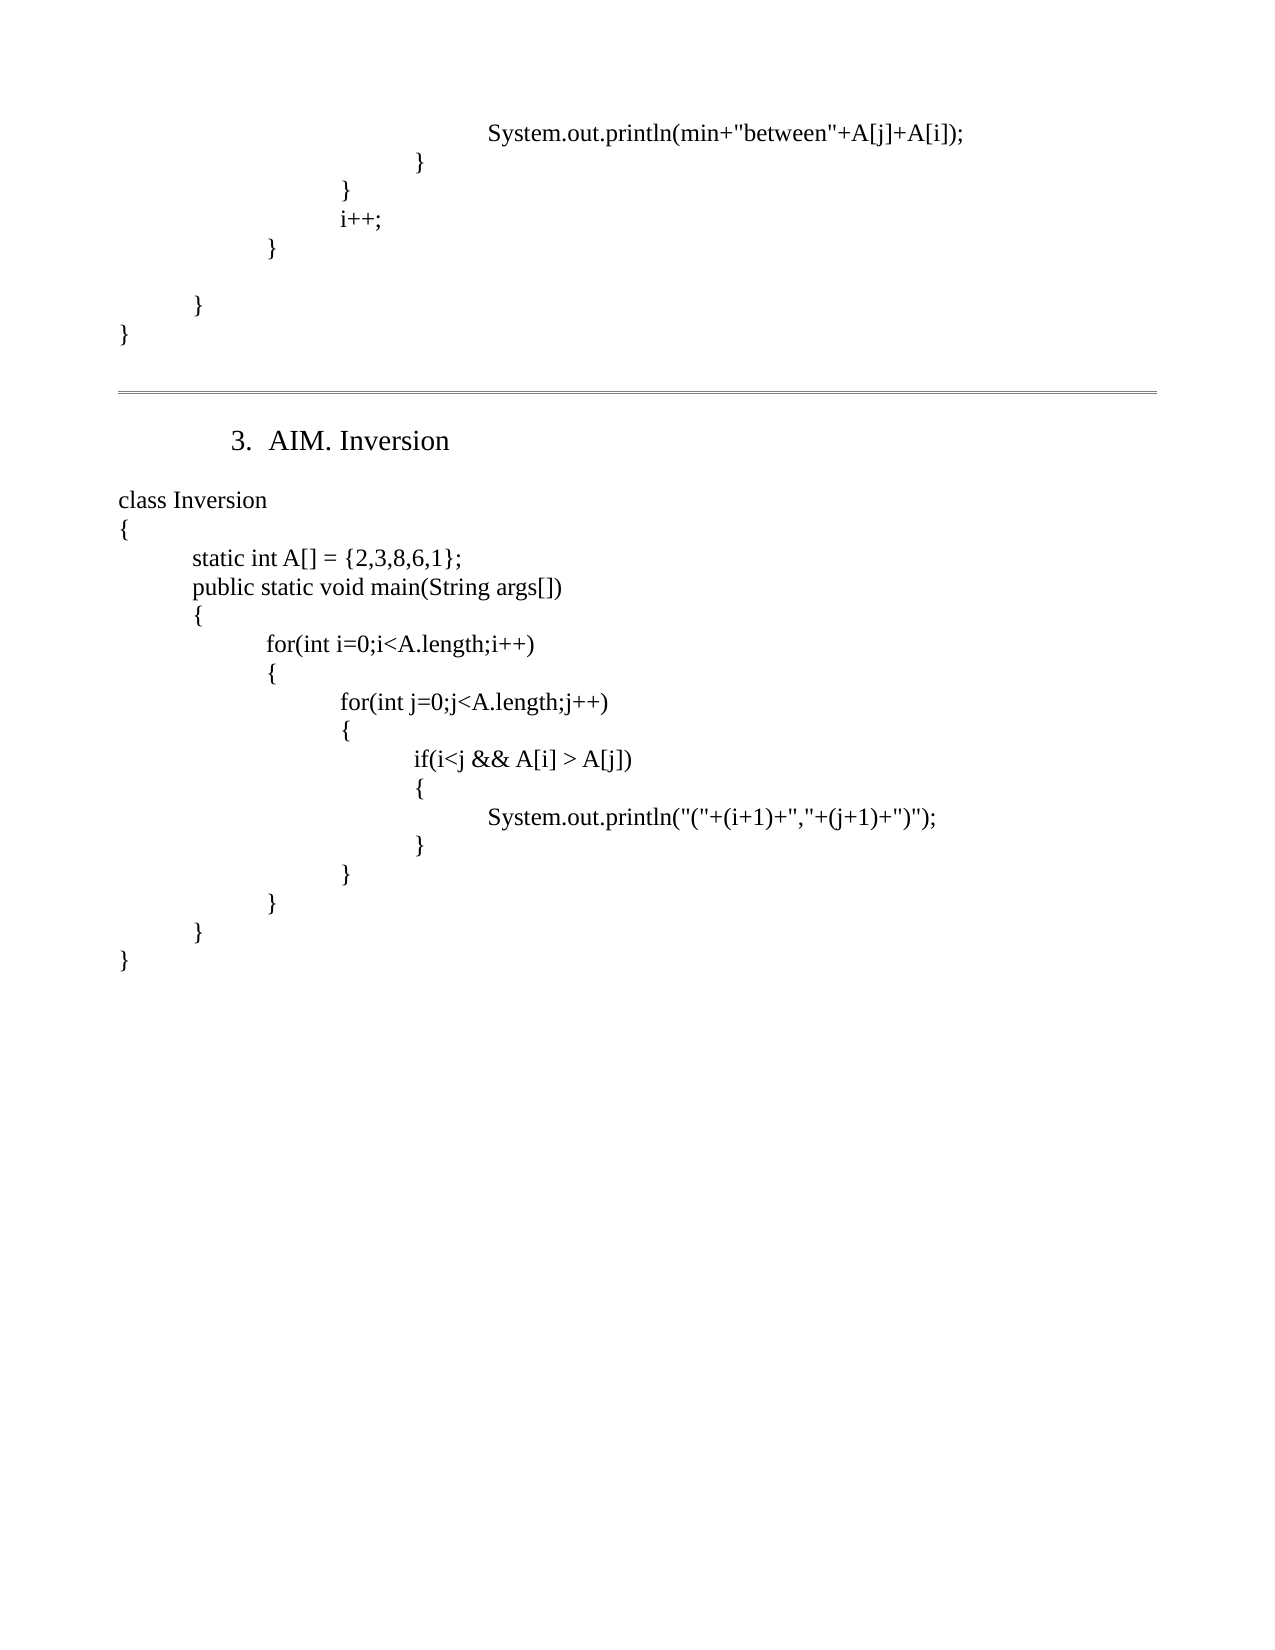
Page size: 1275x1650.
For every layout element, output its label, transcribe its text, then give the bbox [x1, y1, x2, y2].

text { [118, 715, 1157, 744]
text } [118, 147, 1157, 176]
text class Inversion [118, 485, 1157, 514]
list AIM. Inversion [231, 423, 1157, 457]
text } [118, 888, 1157, 917]
text for(int i=0;i<A.length;i++) [118, 629, 1157, 658]
text public static void main(String args[]) [118, 572, 1157, 600]
text static int A[] = {2,3,8,6,1}; [118, 543, 1157, 572]
text } [118, 291, 1157, 319]
text System.out.println(min+"between"+A[j]+A[i]); [118, 118, 1157, 147]
text { [118, 600, 1157, 629]
text } [118, 830, 1157, 859]
text } [118, 176, 1157, 204]
text } [118, 945, 1157, 974]
text System.out.println("("+(i+1)+","+(j+1)+")"); [118, 802, 1157, 830]
text } [118, 859, 1157, 888]
text if(i<j && A[i] > A[j]) [118, 744, 1157, 773]
text for(int j=0;j<A.length;j++) [118, 687, 1157, 715]
text } [118, 233, 1157, 262]
text i++; [118, 204, 1157, 233]
text } [118, 917, 1157, 945]
text { [118, 773, 1157, 802]
text { [118, 514, 1157, 543]
text { [118, 658, 1157, 687]
text } [118, 319, 1157, 348]
